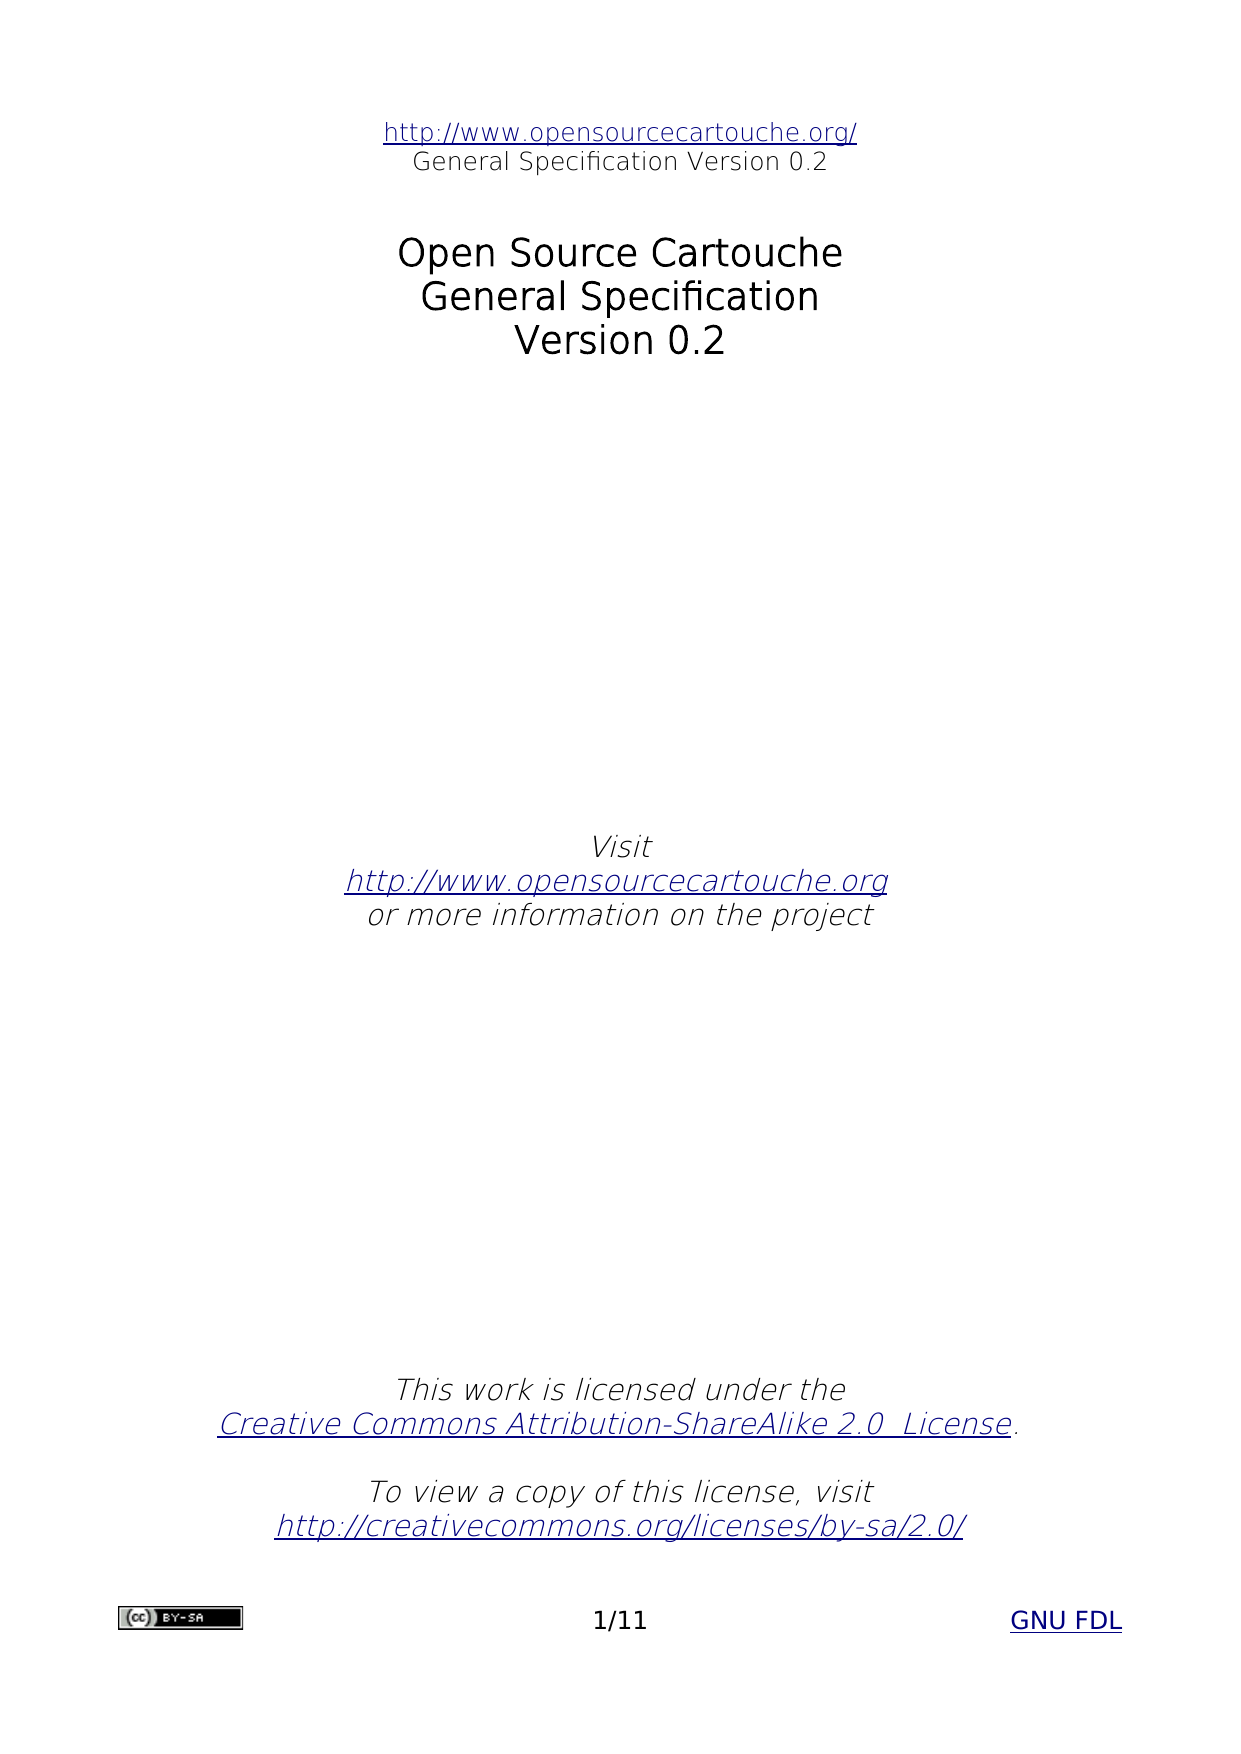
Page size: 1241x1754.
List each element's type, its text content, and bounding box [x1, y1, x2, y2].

picture [118, 1606, 244, 1630]
subtitle Visit http://www.opensourcecartouche.org or more information on the project This work is licensed under the Creative Commons Attribution-ShareAlike 2.0 License. To view a copy of this license, visit http://creativecommons.org/licenses/by-sa/2.0/ [118, 830, 1122, 1543]
title Open Source Cartouche General Specification Version 0.2 [118, 231, 1122, 362]
